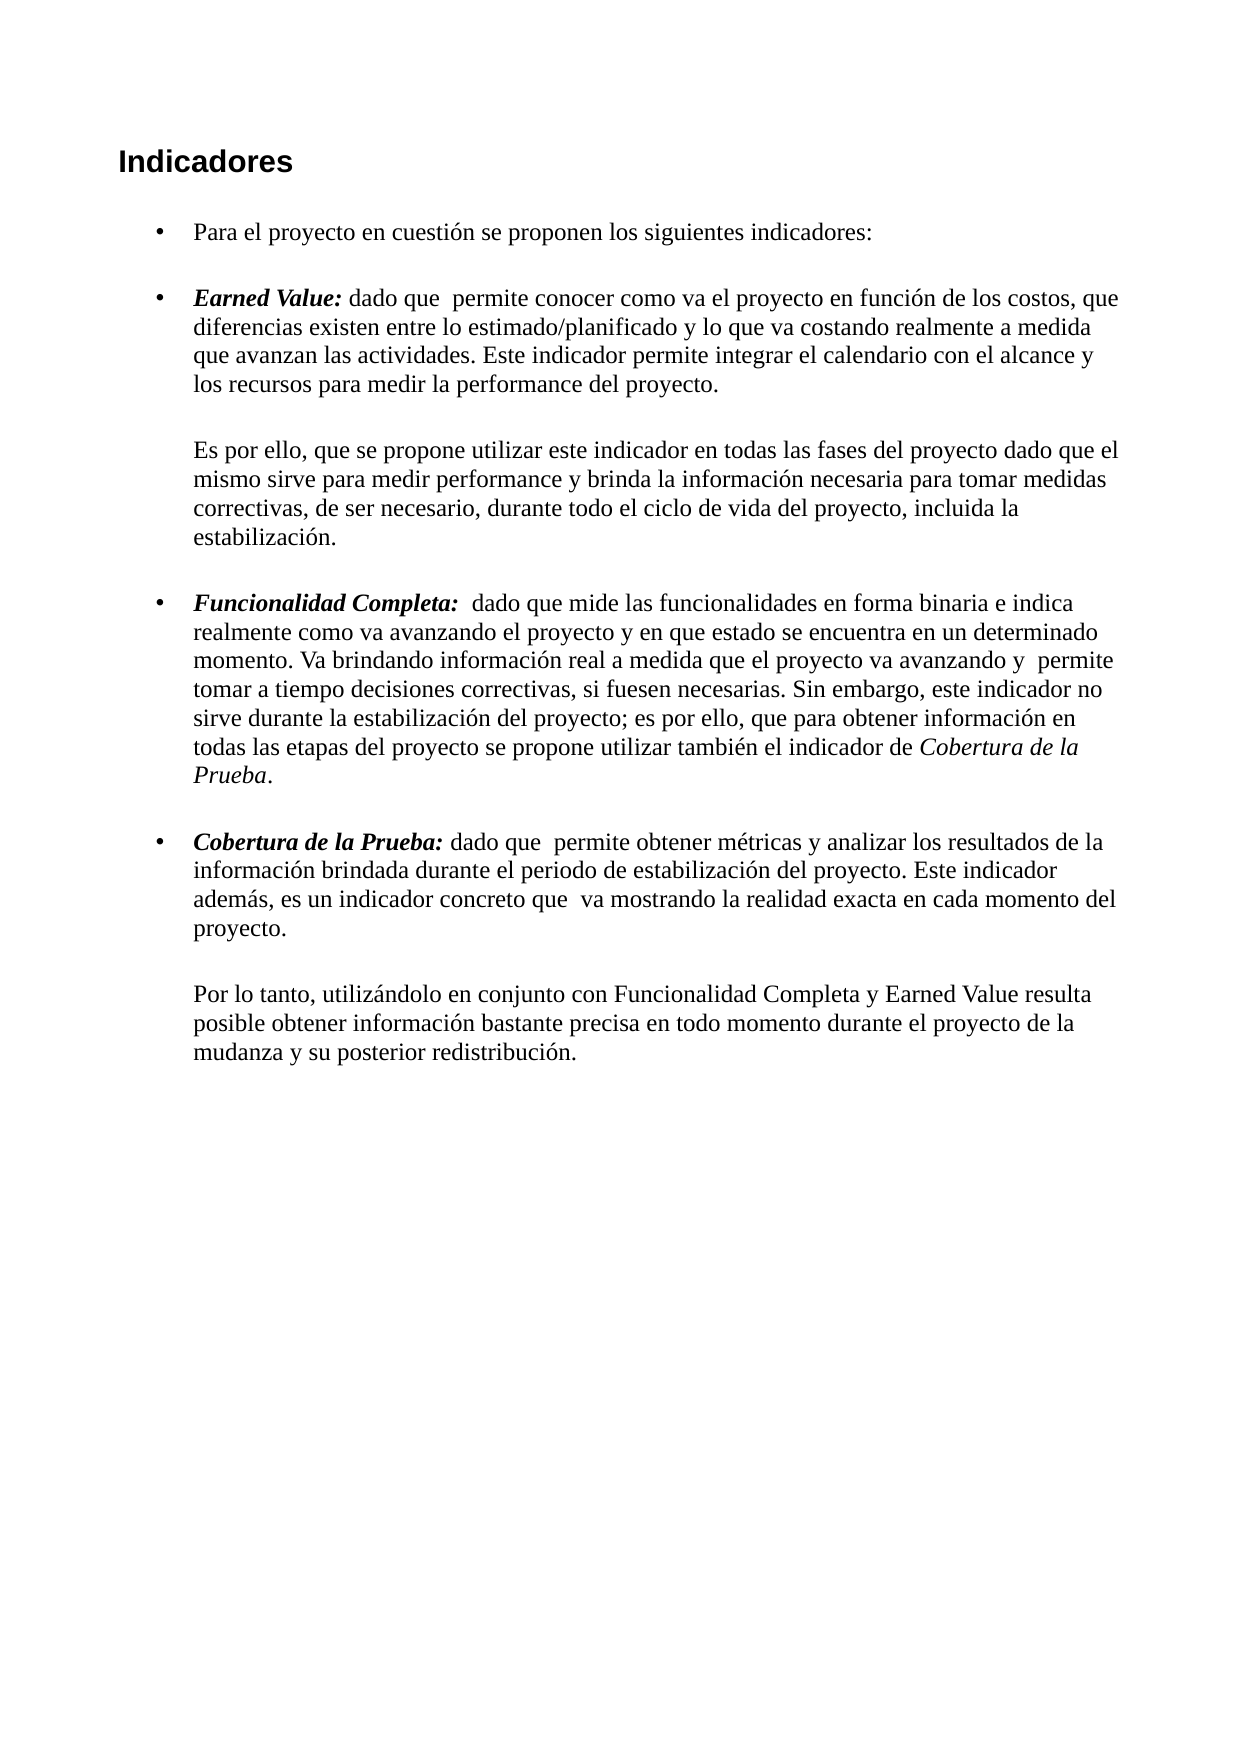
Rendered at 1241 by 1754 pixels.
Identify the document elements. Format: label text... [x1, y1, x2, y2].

list Cobertura de la Prueba: dado que permite obtener métricas y analizar los resultados de la información brindada durante el periodo de estabilización del proyecto. Este indicador además, es un indicador concreto que va mostrando la realidad exacta en cada momento del proyecto. [156, 827, 1122, 942]
list Es por ello, que se propone utilizar este indicador en todas las fases del proyecto dado que el mismo sirve para medir performance y brinda la información necesaria para tomar medidas correctivas, de ser necesario, durante todo el ciclo de vida del proyecto, incluida la estabilización. [156, 435, 1122, 550]
list Por lo tanto, utilizándolo en conjunto con Funcionalidad Completa y Earned Value resulta posible obtener información bastante precisa en todo momento durante el proyecto de la mudanza y su posterior redistribución. [156, 979, 1122, 1065]
list Earned Value: dado que permite conocer como va el proyecto en función de los costos, que diferencias existen entre lo estimado/planificado y lo que va costando realmente a medida que avanzan las actividades. Este indicador permite integrar el calendario con el alcance y los recursos para medir la performance del proyecto. [156, 283, 1122, 398]
subtitle Indicadores [118, 143, 1122, 179]
list Funcionalidad Completa: dado que mide las funcionalidades en forma binaria e indica realmente como va avanzando el proyecto y en que estado se encuentra en un determinado momento. Va brindando información real a medida que el proyecto va avanzando y permite tomar a tiempo decisiones correctivas, si fuesen necesarias. Sin embargo, este indicador no sirve durante la estabilización del proyecto; es por ello, que para obtener información en todas las etapas del proyecto se propone utilizar también el indicador de Cobertura de la Prueba. [156, 588, 1122, 789]
list Para el proyecto en cuestión se proponen los siguientes indicadores: [156, 217, 1122, 245]
